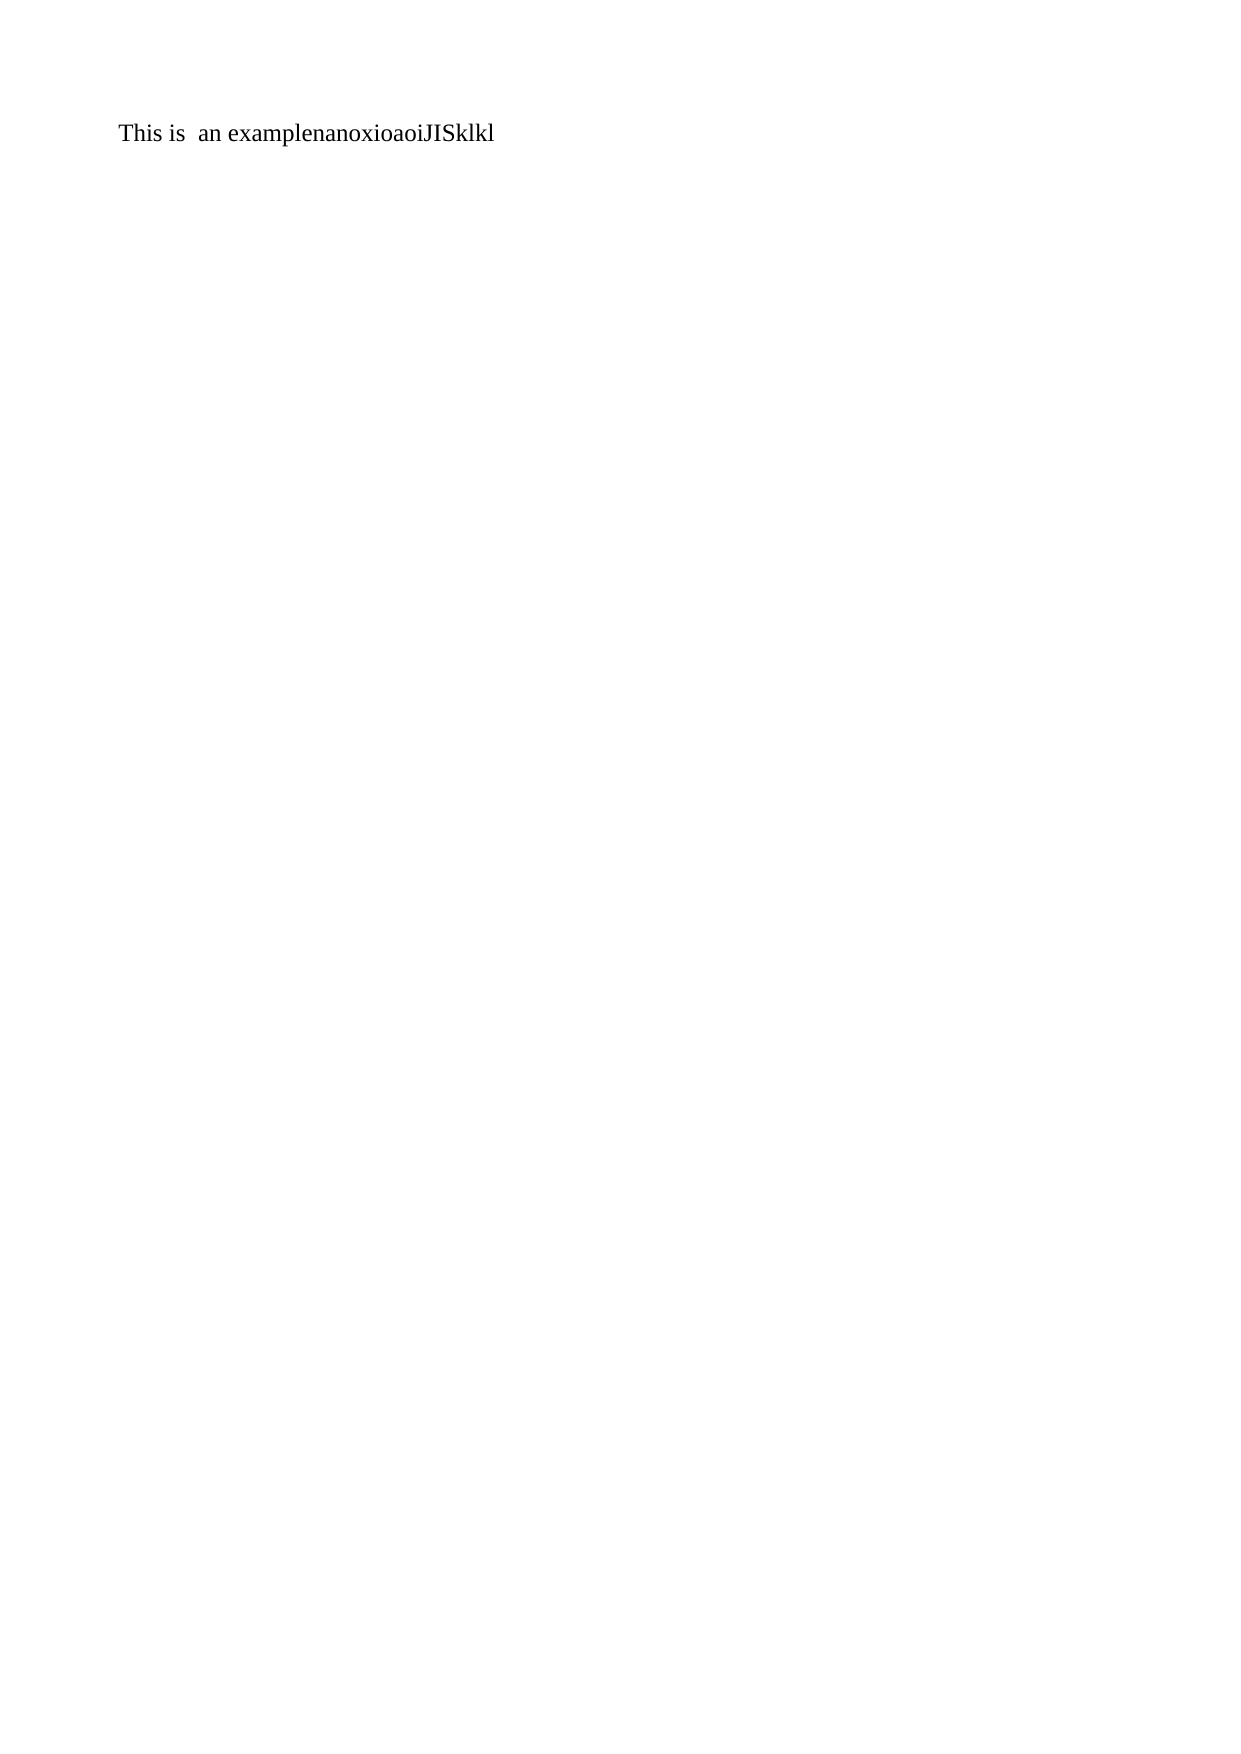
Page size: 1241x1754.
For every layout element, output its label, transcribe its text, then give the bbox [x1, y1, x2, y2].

text This is an examplenanoxioaoiJISklkl [118, 118, 1122, 147]
